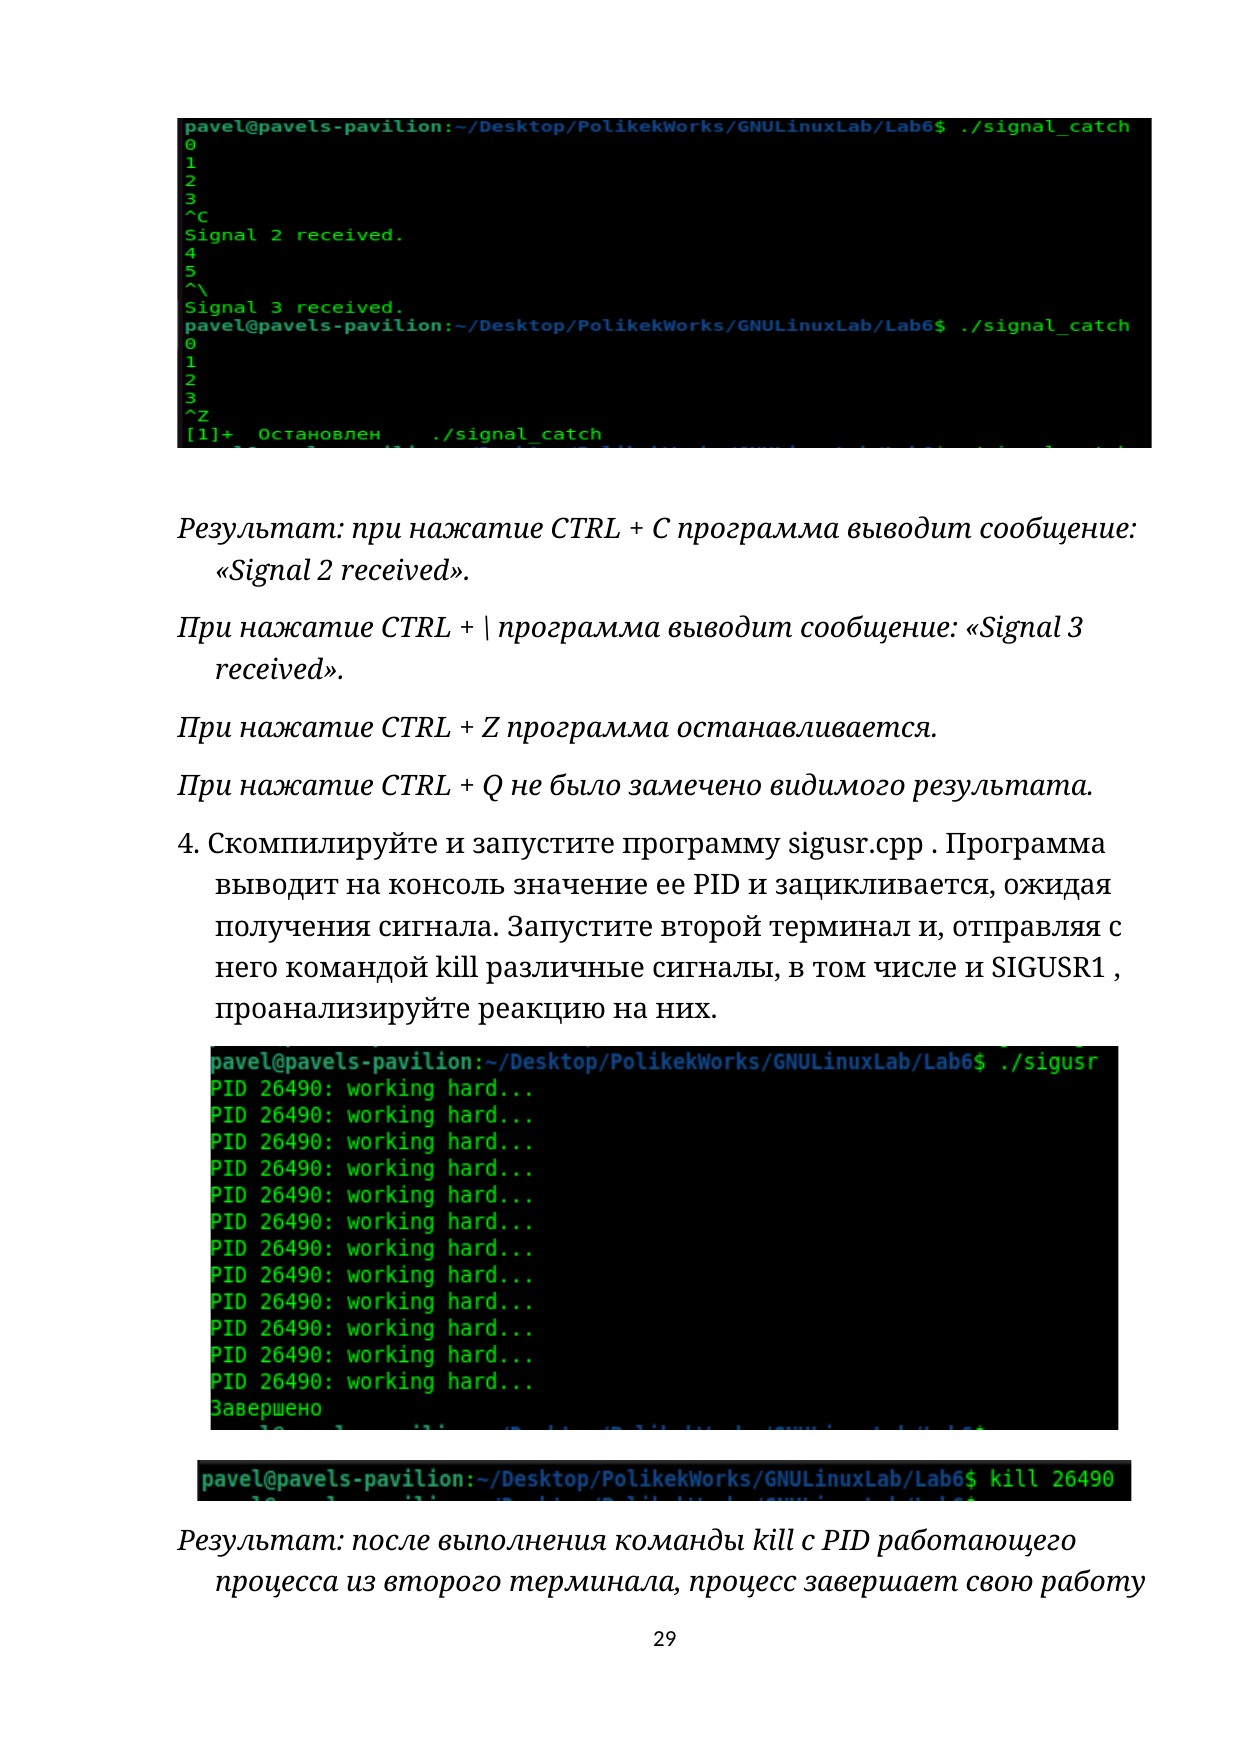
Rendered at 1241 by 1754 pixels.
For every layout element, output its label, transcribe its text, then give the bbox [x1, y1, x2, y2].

text Результат: при нажатие CTRL + C программа выводит сообщение: «Signal 2 received». [177, 508, 1152, 588]
picture [197, 1460, 1132, 1501]
text 4. Скомпилируйте и запустите программу sigusr.cpp . Программа выводит на консоль значение ее PID и зацикливается, ожидая получения сигнала. Запустите второй терминал и, отправляя с него командой kill различные сигналы, в том числе и SIGUSR1 , проанализируйте реакцию на них. [177, 823, 1152, 1027]
text При нажатие CTRL + Q не было замечено видимого результата. [177, 765, 1152, 803]
text При нажатие CTRL + Z программа останавливается. [177, 707, 1152, 746]
picture [177, 118, 1152, 448]
picture [210, 1046, 1119, 1430]
text При нажатие CTRL + \ программа выводит сообщение: «Signal 3 received». [177, 608, 1152, 687]
text Результат: после выполнения команды kill с PID работающего процесса из второго терминала, процесс завершает свою работу [177, 1047, 1152, 1600]
